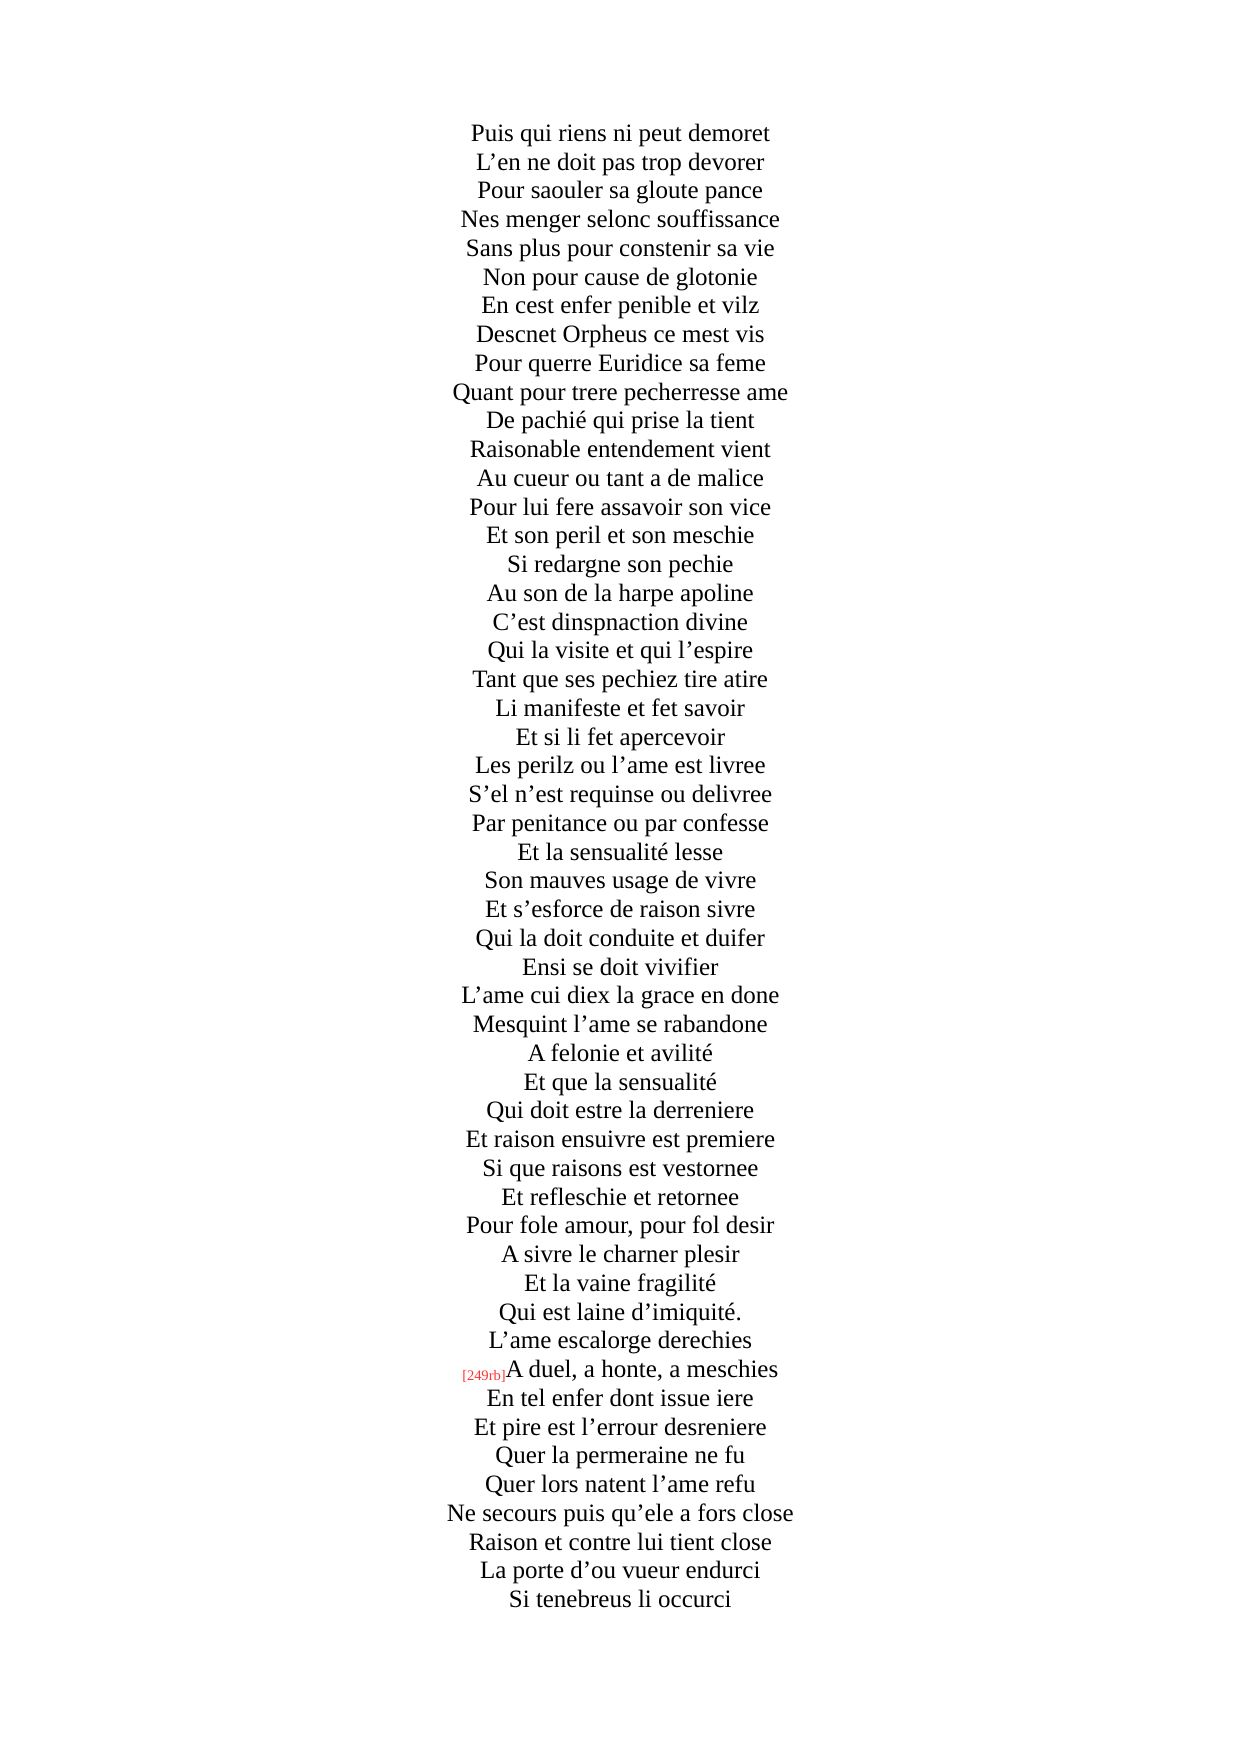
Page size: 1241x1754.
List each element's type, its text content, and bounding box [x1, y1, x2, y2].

text La porte d’ou vueur endurci [118, 1556, 1122, 1584]
text Non pour cause de glotonie [118, 262, 1122, 291]
text Et s’esforce de raison sivre [118, 894, 1122, 923]
text L’en ne doit pas trop devorer [118, 147, 1122, 176]
text Sans plus pour constenir sa vie [118, 233, 1122, 262]
text Et raison ensuivre est premiere [118, 1124, 1122, 1153]
text Pour saouler sa gloute pance [118, 176, 1122, 204]
text Descnet Orpheus ce mest vis [118, 319, 1122, 348]
text [249rb]A duel, a honte, a meschies [118, 1354, 1122, 1383]
text Et que la sensualité [118, 1067, 1122, 1096]
text Son mauves usage de vivre [118, 866, 1122, 894]
text Pour fole amour, pour fol desir [118, 1211, 1122, 1239]
text Qui doit estre la derreniere [118, 1096, 1122, 1124]
text Ensi se doit vivifier [118, 952, 1122, 981]
text S’el n’est requinse ou delivree [118, 779, 1122, 808]
text Au son de la harpe apoline [118, 578, 1122, 607]
text Pour lui fere assavoir son vice [118, 492, 1122, 521]
text Quant pour trere pecherresse ame [118, 377, 1122, 406]
text Et pire est l’errour desreniere [118, 1412, 1122, 1441]
text Et la vaine fragilité [118, 1268, 1122, 1297]
text A sivre le charner plesir [118, 1239, 1122, 1268]
text Raison et contre lui tient close [118, 1527, 1122, 1556]
text Qui la doit conduite et duifer [118, 923, 1122, 952]
text Pour querre Euridice sa feme [118, 348, 1122, 377]
text Ne secours puis qu’ele a fors close [118, 1498, 1122, 1527]
text Nes menger selonc souffissance [118, 204, 1122, 233]
text Par penitance ou par confesse [118, 808, 1122, 837]
text Si tenebreus li occurci [118, 1584, 1122, 1613]
text Et si li fet apercevoir [118, 722, 1122, 751]
text Et son peril et son meschie [118, 521, 1122, 549]
text Tant que ses pechiez tire atire [118, 664, 1122, 693]
text En cest enfer penible et vilz [118, 291, 1122, 319]
text De pachié qui prise la tient [118, 406, 1122, 434]
text Quer lors natent l’ame refu [118, 1469, 1122, 1498]
text Au cueur ou tant a de malice [118, 463, 1122, 492]
text Si que raisons est vestornee [118, 1153, 1122, 1182]
text Et la sensualité lesse [118, 837, 1122, 866]
text Mesquint l’ame se rabandone [118, 1009, 1122, 1038]
text En tel enfer dont issue iere [118, 1383, 1122, 1412]
text Quer la permeraine ne fu [118, 1441, 1122, 1469]
text C’est dinspnaction divine [118, 607, 1122, 636]
text Li manifeste et fet savoir [118, 693, 1122, 722]
text Qui est laine d’imiquité. [118, 1297, 1122, 1326]
text L’ame escalorge derechies [118, 1326, 1122, 1354]
text Qui la visite et qui l’espire [118, 636, 1122, 664]
text Les perilz ou l’ame est livree [118, 751, 1122, 779]
text Si redargne son pechie [118, 549, 1122, 578]
text A felonie et avilité [118, 1038, 1122, 1067]
text Raisonable entendement vient [118, 434, 1122, 463]
text Puis qui riens ni peut demoret [118, 118, 1122, 147]
text L’ame cui diex la grace en done [118, 981, 1122, 1009]
text Et refleschie et retornee [118, 1182, 1122, 1211]
